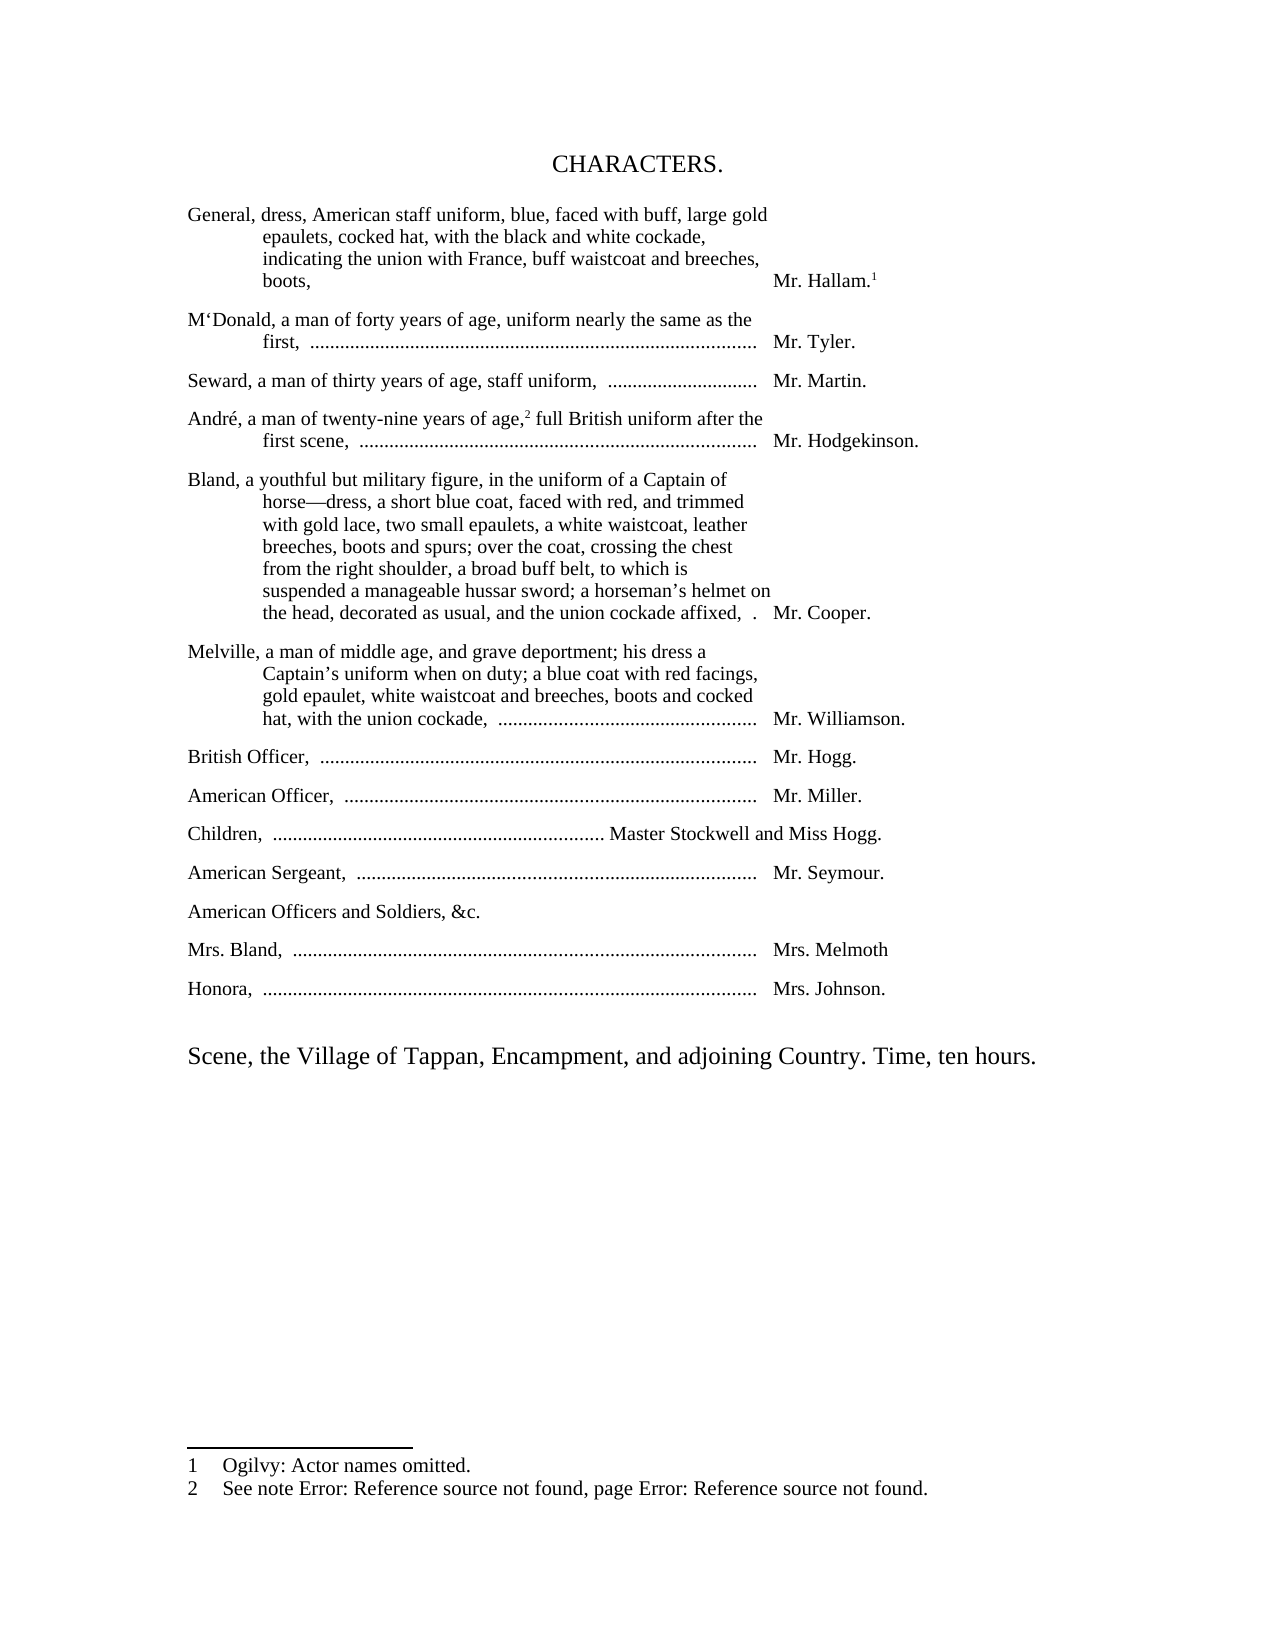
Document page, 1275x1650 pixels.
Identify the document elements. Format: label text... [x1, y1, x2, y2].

table_cell Mrs. Bland, [188, 939, 773, 978]
table_cell Mrs. Johnson. [773, 978, 938, 1016]
table_cell M‘Donald, a man of forty years of age, uniform nearly the same as the first, [188, 309, 773, 369]
table_cell [773, 900, 938, 939]
subtitle Characters. [187, 150, 1087, 178]
table_cell Seward, a man of thirty years of age, staff uniform, [188, 369, 773, 408]
table_cell American Officers and Soldiers, &c. [188, 900, 773, 939]
table_cell Honora, [188, 978, 773, 1016]
table_cell Mr. Martin. [773, 369, 938, 408]
table_cell Melville, a man of middle age, and grave deportment; his dress a Captain’s uniform when on duty; a blue coat with red facings, gold epaulet, white waistcoat and breeches, boots and cocked hat, with the union cockade, [188, 641, 773, 746]
table_cell Mr. Hodgekinson. [773, 408, 938, 469]
table_cell Mr. Williamson. [773, 641, 938, 746]
table_cell André, a man of twenty-nine years of age, full British uniform after the first scene, [188, 408, 773, 469]
table_cell British Officer, [188, 746, 773, 784]
table_cell Mr. Tyler. [773, 309, 938, 369]
table_cell Master Stockwell and Miss Hogg. [609, 823, 938, 862]
table_cell Mr. Miller. [773, 784, 938, 823]
text Scene, the Village of Tappan, Encampment, and adjoining Country. Time, ten hours. [187, 1042, 1087, 1069]
table_cell Mr. Seymour. [773, 862, 938, 900]
table_cell Children, [188, 823, 609, 862]
table_cell American Sergeant, [188, 862, 773, 900]
table_cell Mr. Hogg. [773, 746, 938, 784]
table_cell Mr. Cooper. [773, 469, 938, 641]
table_header Mr. Hallam. [773, 203, 938, 308]
table_cell Bland, a youthful but military figure, in the uniform of a Captain of horse—dress, a short blue coat, faced with red, and trimmed with gold lace, two small epaulets, a white waistcoat, leather breeches, boots and spurs; over the coat, crossing the chest from the right shoulder, a broad buff belt, to which is suspended a manageable hussar sword; a horseman’s helmet on the head, decorated as usual, and the union cockade affixed, [188, 469, 773, 641]
table_cell Mrs. Melmoth [773, 939, 938, 978]
table_header General, dress, American staff uniform, blue, faced with buff, large gold epaulets, cocked hat, with the black and white cockade, indicating the union with France, buff waistcoat and breeches, boots, [188, 203, 773, 308]
table_cell American Officer, [188, 784, 773, 823]
